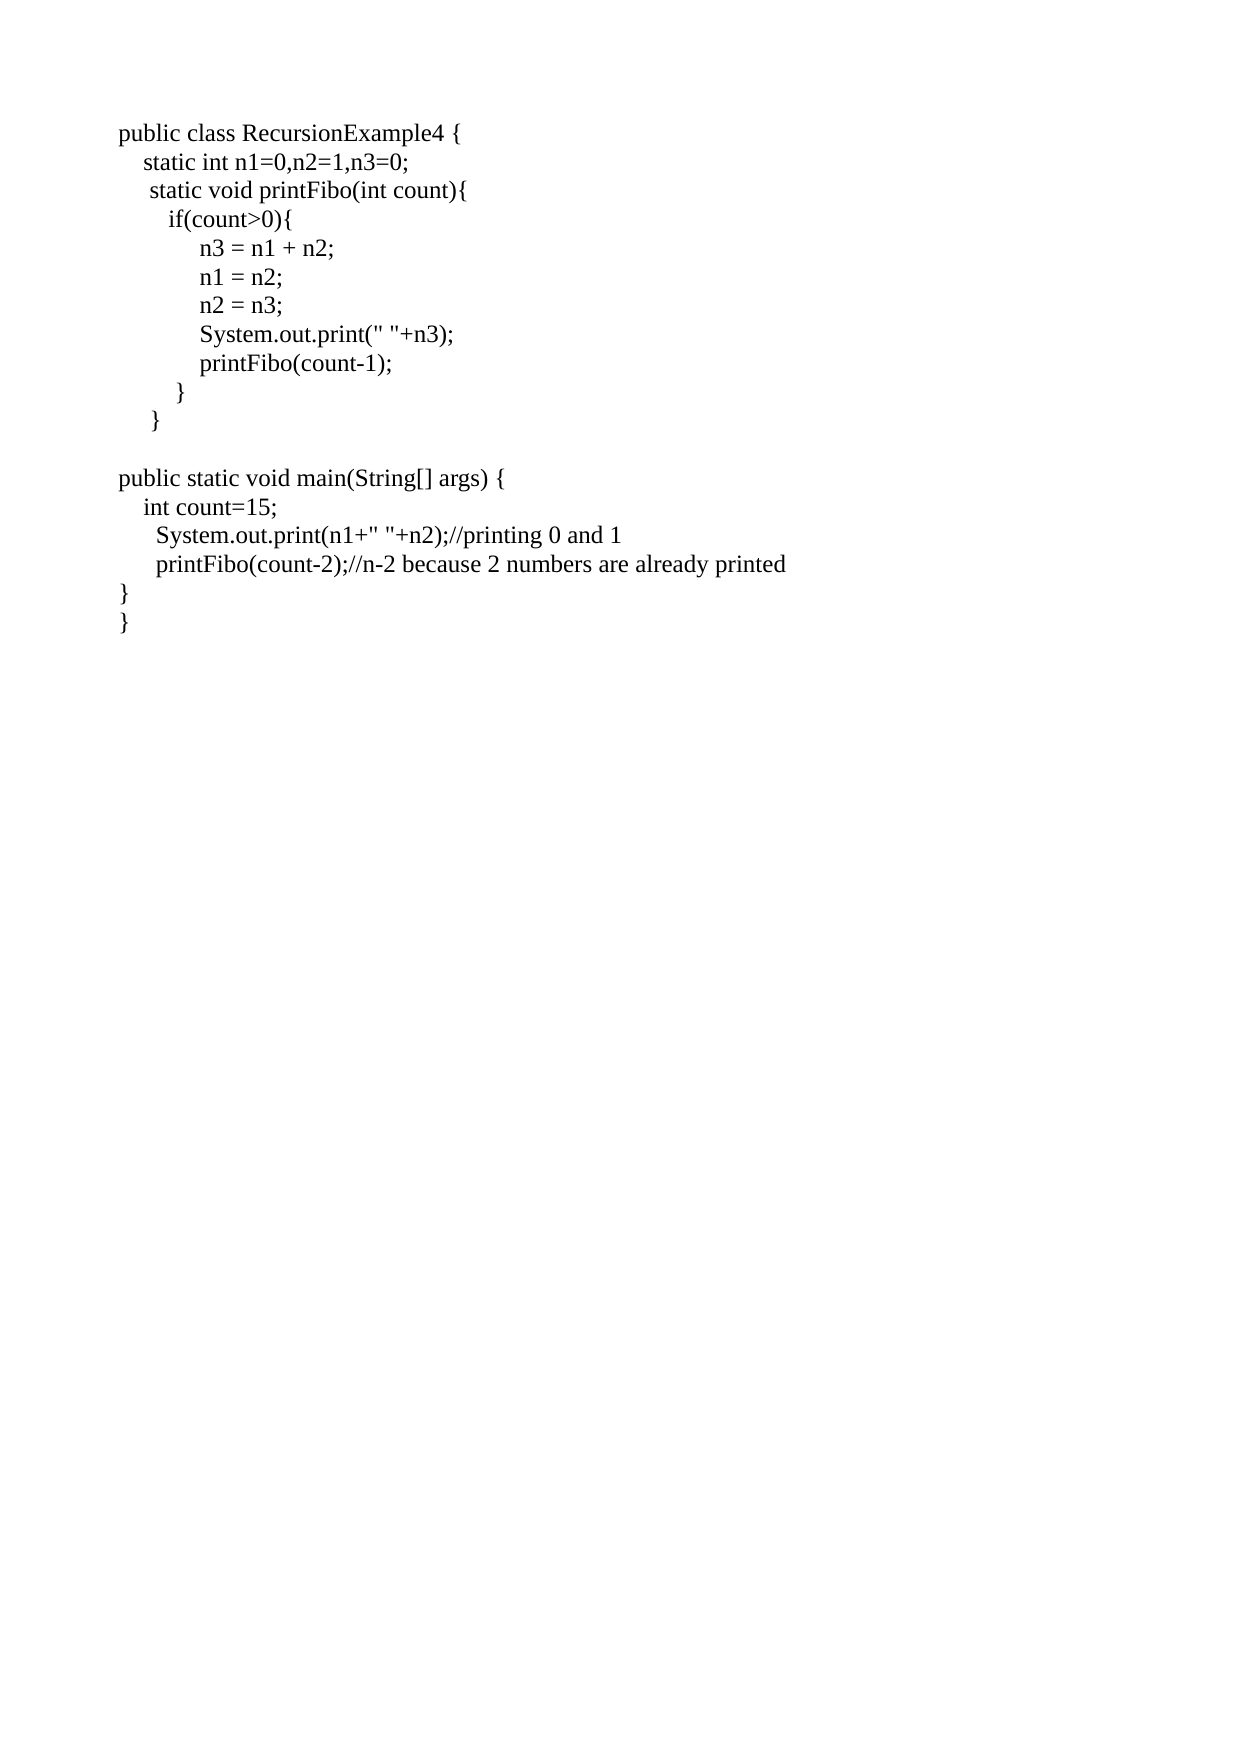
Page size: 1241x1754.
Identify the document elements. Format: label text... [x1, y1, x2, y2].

text static int n1=0,n2=1,n3=0; [118, 147, 1122, 176]
text } [118, 406, 1122, 434]
text n2 = n3; [118, 291, 1122, 319]
text n3 = n1 + n2; [118, 233, 1122, 262]
text n1 = n2; [118, 262, 1122, 291]
text System.out.print(n1+" "+n2);//printing 0 and 1 [118, 521, 1122, 549]
text } [118, 607, 1122, 636]
text public class RecursionExample4 { [118, 118, 1122, 147]
text printFibo(count-1); [118, 348, 1122, 377]
text public static void main(String[] args) { [118, 463, 1122, 492]
text } [118, 578, 1122, 607]
text int count=15; [118, 492, 1122, 521]
text static void printFibo(int count){ [118, 176, 1122, 204]
text printFibo(count-2);//n-2 because 2 numbers are already printed [118, 549, 1122, 578]
text } [118, 377, 1122, 406]
text System.out.print(" "+n3); [118, 319, 1122, 348]
text if(count>0){ [118, 204, 1122, 233]
